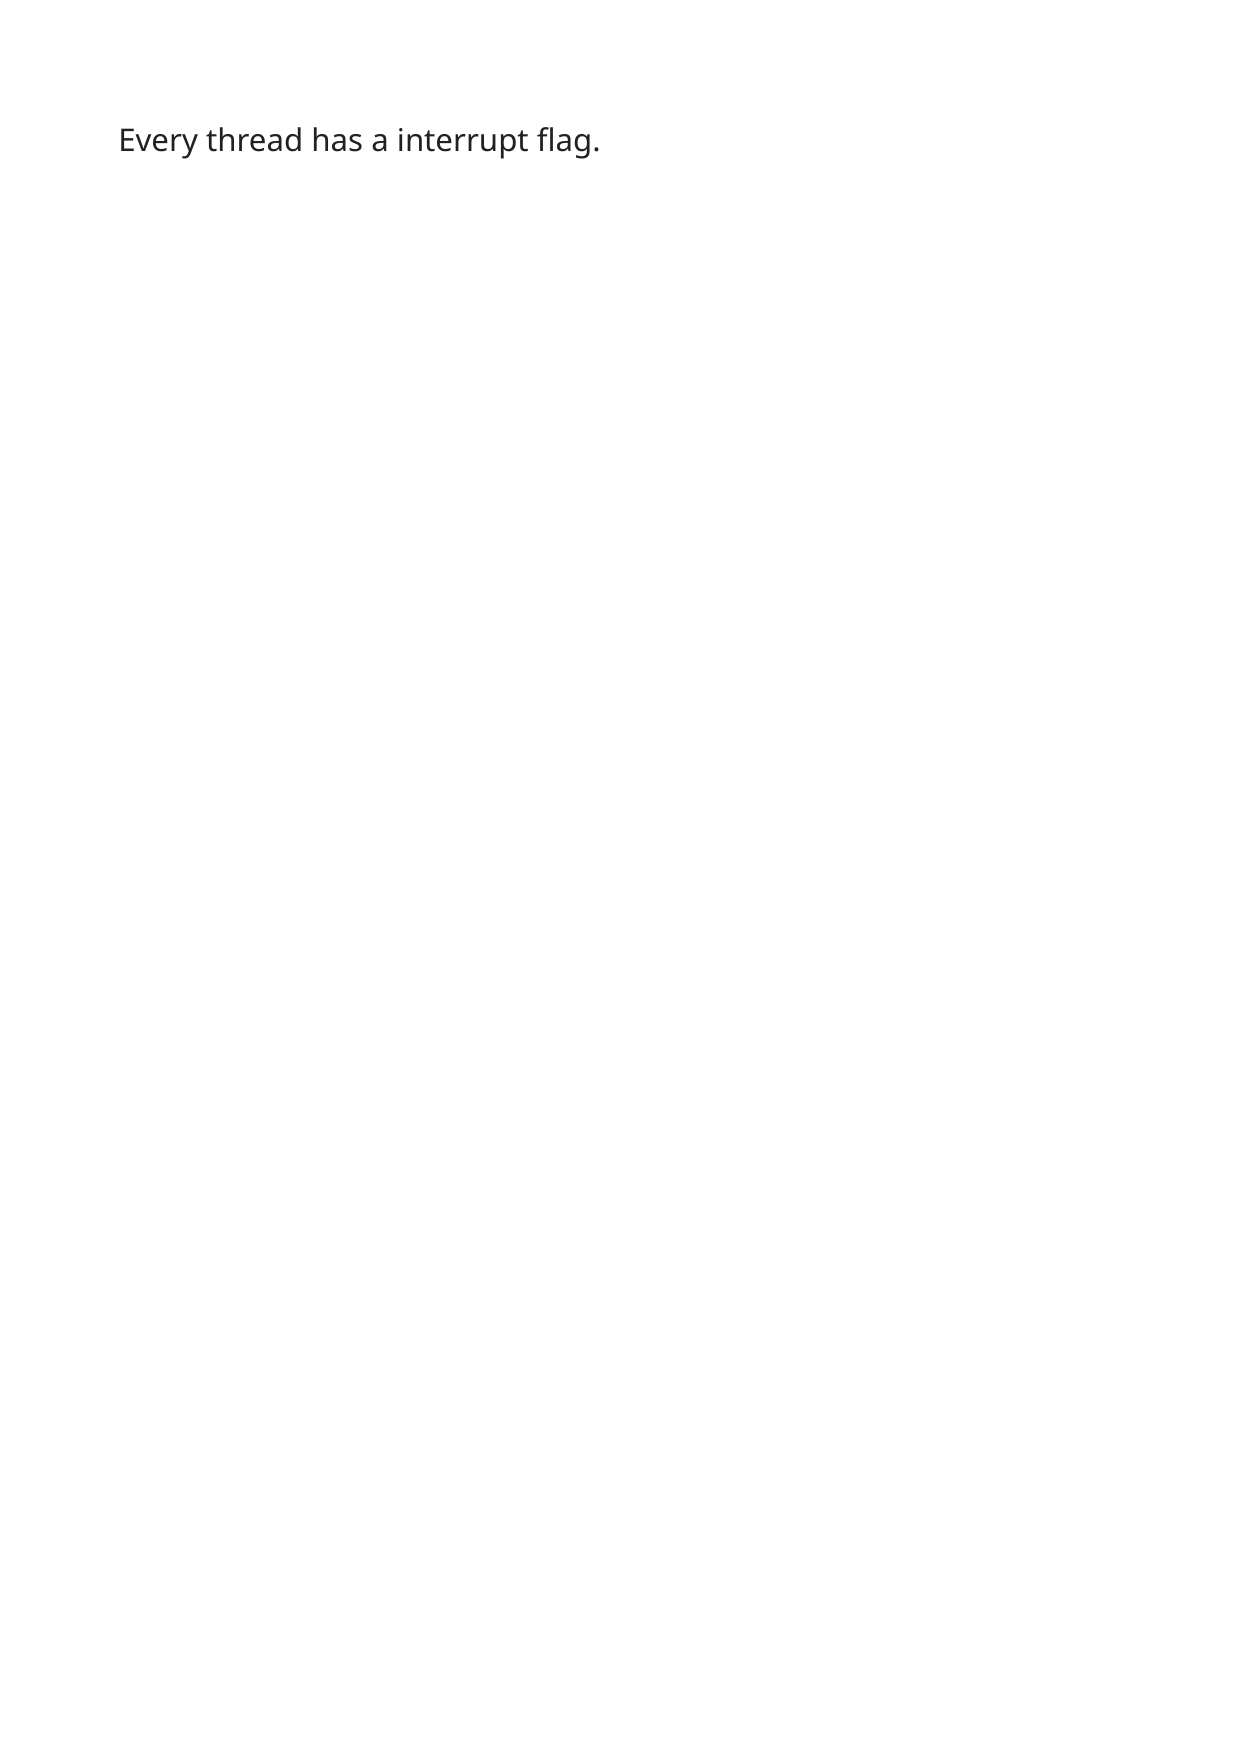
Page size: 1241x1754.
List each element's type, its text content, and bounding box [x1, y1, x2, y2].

text Every thread has a interrupt flag. [118, 118, 1122, 161]
